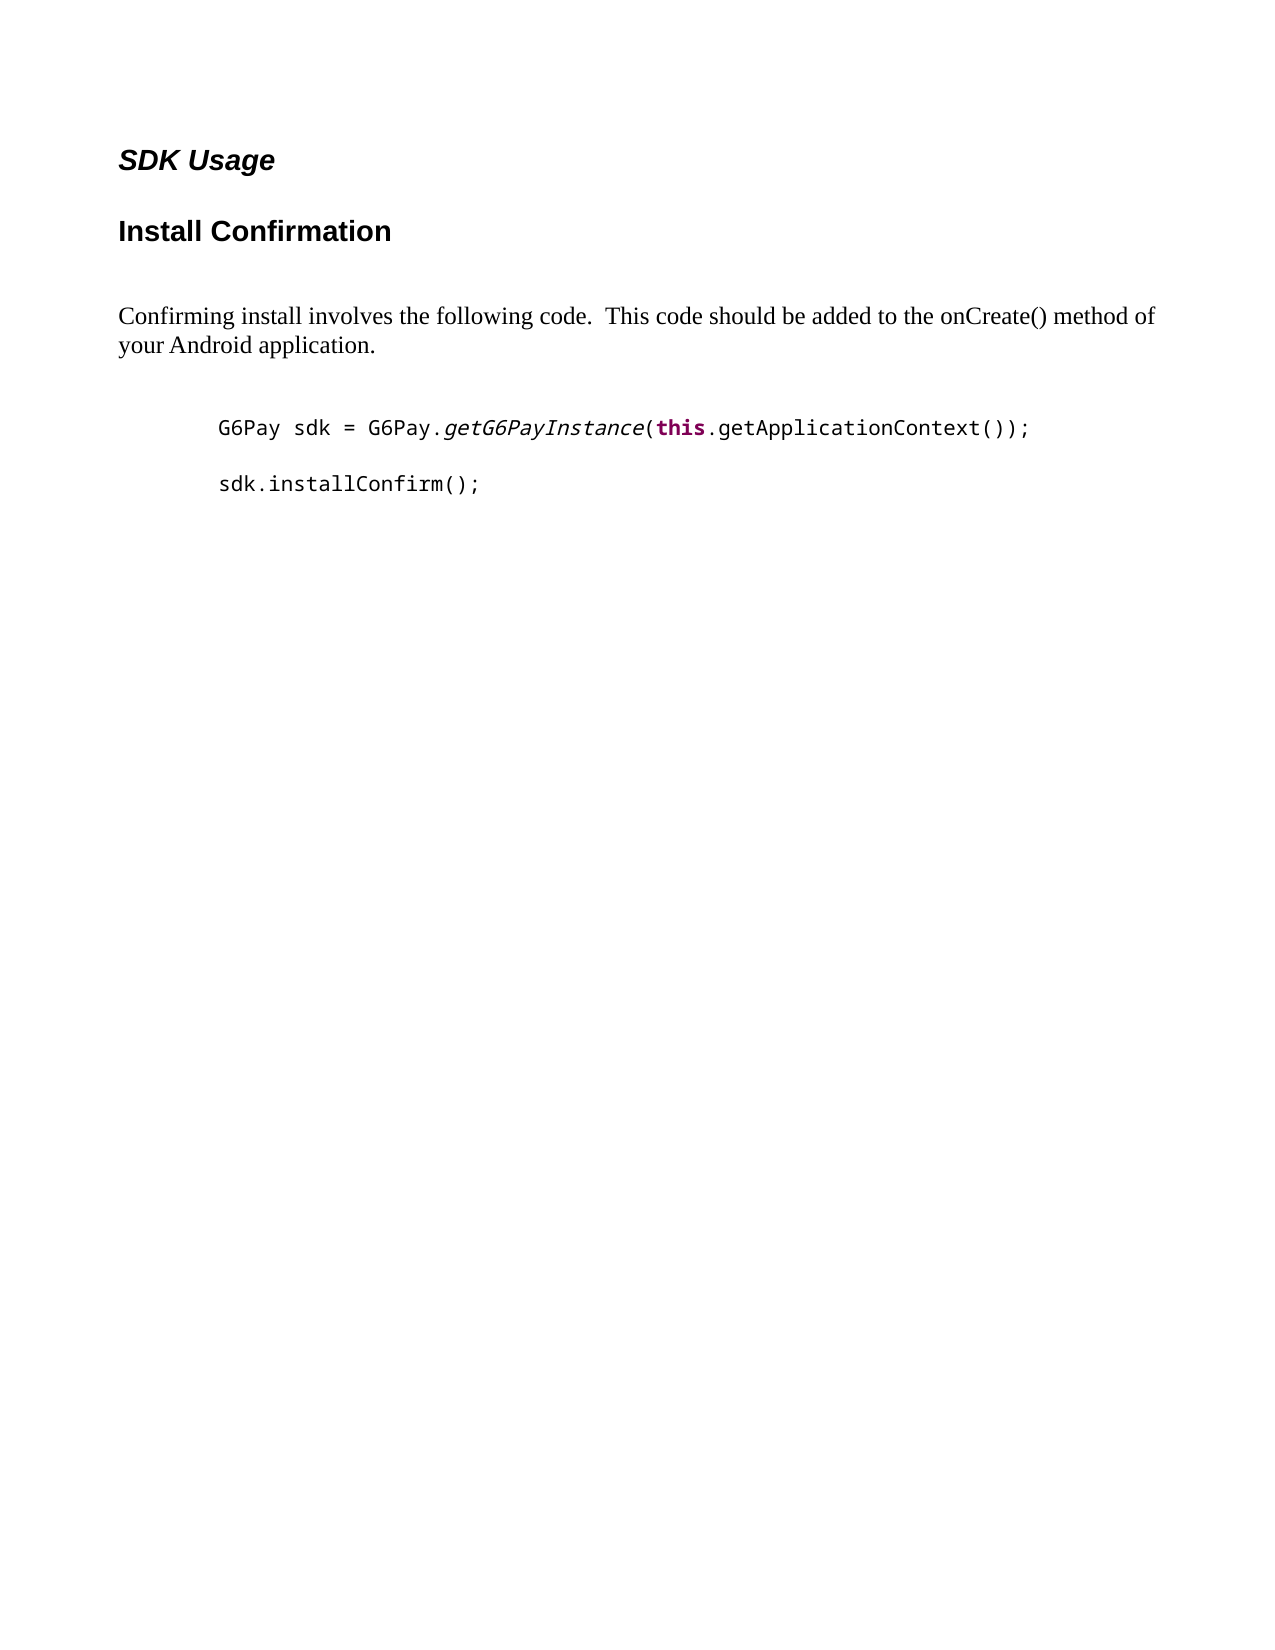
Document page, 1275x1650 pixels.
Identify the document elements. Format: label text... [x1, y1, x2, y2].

text G6Pay sdk = G6Pay.getG6PayInstance(this.getApplicationContext()); [118, 413, 1157, 441]
text sdk.installConfirm(); [118, 469, 1157, 498]
text Confirming install involves the following code. This code should be added to the onCreate() method of your Android application. [118, 301, 1157, 359]
subtitle SDK Usage [118, 143, 1157, 177]
subtitle Install Confirmation [118, 214, 1157, 248]
